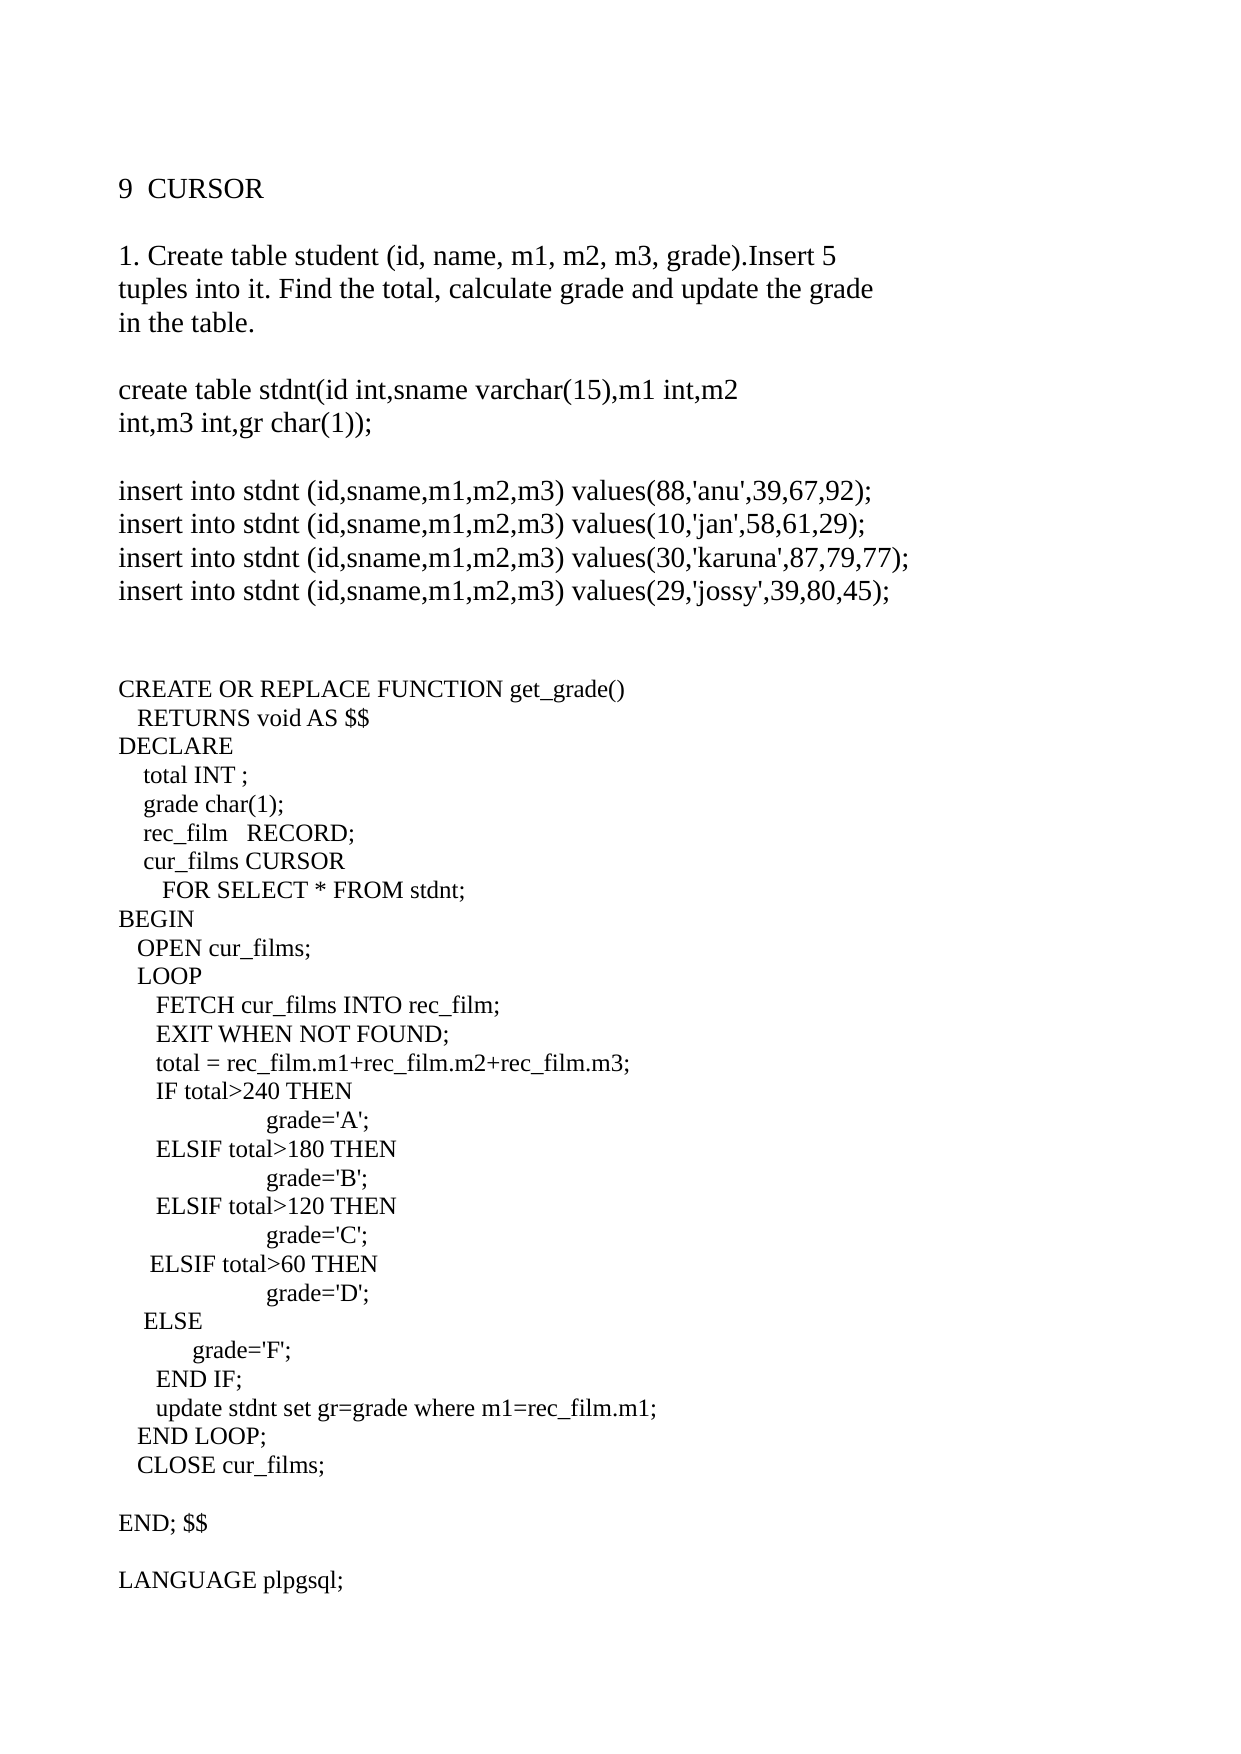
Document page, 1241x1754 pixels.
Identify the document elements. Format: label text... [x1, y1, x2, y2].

text insert into stdnt (id,sname,m1,m2,m3) values(29,'jossy',39,80,45); [118, 573, 1240, 607]
text ELSIF total>120 THEN [118, 1191, 1240, 1220]
text OPEN cur_films; [118, 933, 1240, 961]
text cur_films CURSOR [118, 846, 1240, 875]
text ELSIF total>60 THEN [118, 1249, 1240, 1278]
text int,m3 int,gr char(1)); [118, 406, 1240, 439]
text 1. Create table student (id, name, m1, m2, m3, grade).Insert 5 [118, 238, 1240, 271]
text insert into stdnt (id,sname,m1,m2,m3) values(88,'anu',39,67,92); [118, 473, 1240, 506]
text update stdnt set gr=grade where m1=rec_film.m1; [118, 1393, 1240, 1421]
text create table stdnt(id int,sname varchar(15),m1 int,m2 [118, 372, 1240, 406]
text FETCH cur_films INTO rec_film; [118, 990, 1240, 1019]
text CREATE OR REPLACE FUNCTION get_grade() [118, 674, 1240, 703]
text rec_film RECORD; [118, 818, 1240, 846]
text grade='A'; [118, 1105, 1240, 1134]
text insert into stdnt (id,sname,m1,m2,m3) values(10,'jan',58,61,29); [118, 506, 1240, 540]
text IF total>240 THEN [118, 1076, 1240, 1105]
text END IF; [118, 1364, 1240, 1393]
text LANGUAGE plpgsql; [118, 1565, 1240, 1594]
text ELSE [118, 1306, 1240, 1335]
text total = rec_film.m1+rec_film.m2+rec_film.m3; [118, 1048, 1240, 1076]
text grade='D'; [118, 1278, 1240, 1306]
text grade='F'; [118, 1335, 1240, 1364]
text grade char(1); [118, 789, 1240, 818]
text CLOSE cur_films; [118, 1450, 1240, 1479]
text grade='C'; [118, 1220, 1240, 1249]
text DECLARE [118, 731, 1240, 760]
text RETURNS void AS $$ [118, 703, 1240, 731]
text FOR SELECT * FROM stdnt; [118, 875, 1240, 904]
text in the table. [118, 305, 1240, 338]
text insert into stdnt (id,sname,m1,m2,m3) values(30,'karuna',87,79,77); [118, 540, 1240, 573]
text total INT ; [118, 760, 1240, 789]
text END LOOP; [118, 1421, 1240, 1450]
text 9 CURSOR [118, 171, 1240, 204]
text LOOP [118, 961, 1240, 990]
text ELSIF total>180 THEN [118, 1134, 1240, 1163]
text END; $$ [118, 1508, 1240, 1536]
text BEGIN [118, 904, 1240, 933]
text EXIT WHEN NOT FOUND; [118, 1019, 1240, 1048]
text grade='B'; [118, 1163, 1240, 1191]
text tuples into it. Find the total, calculate grade and update the grade [118, 271, 1240, 305]
